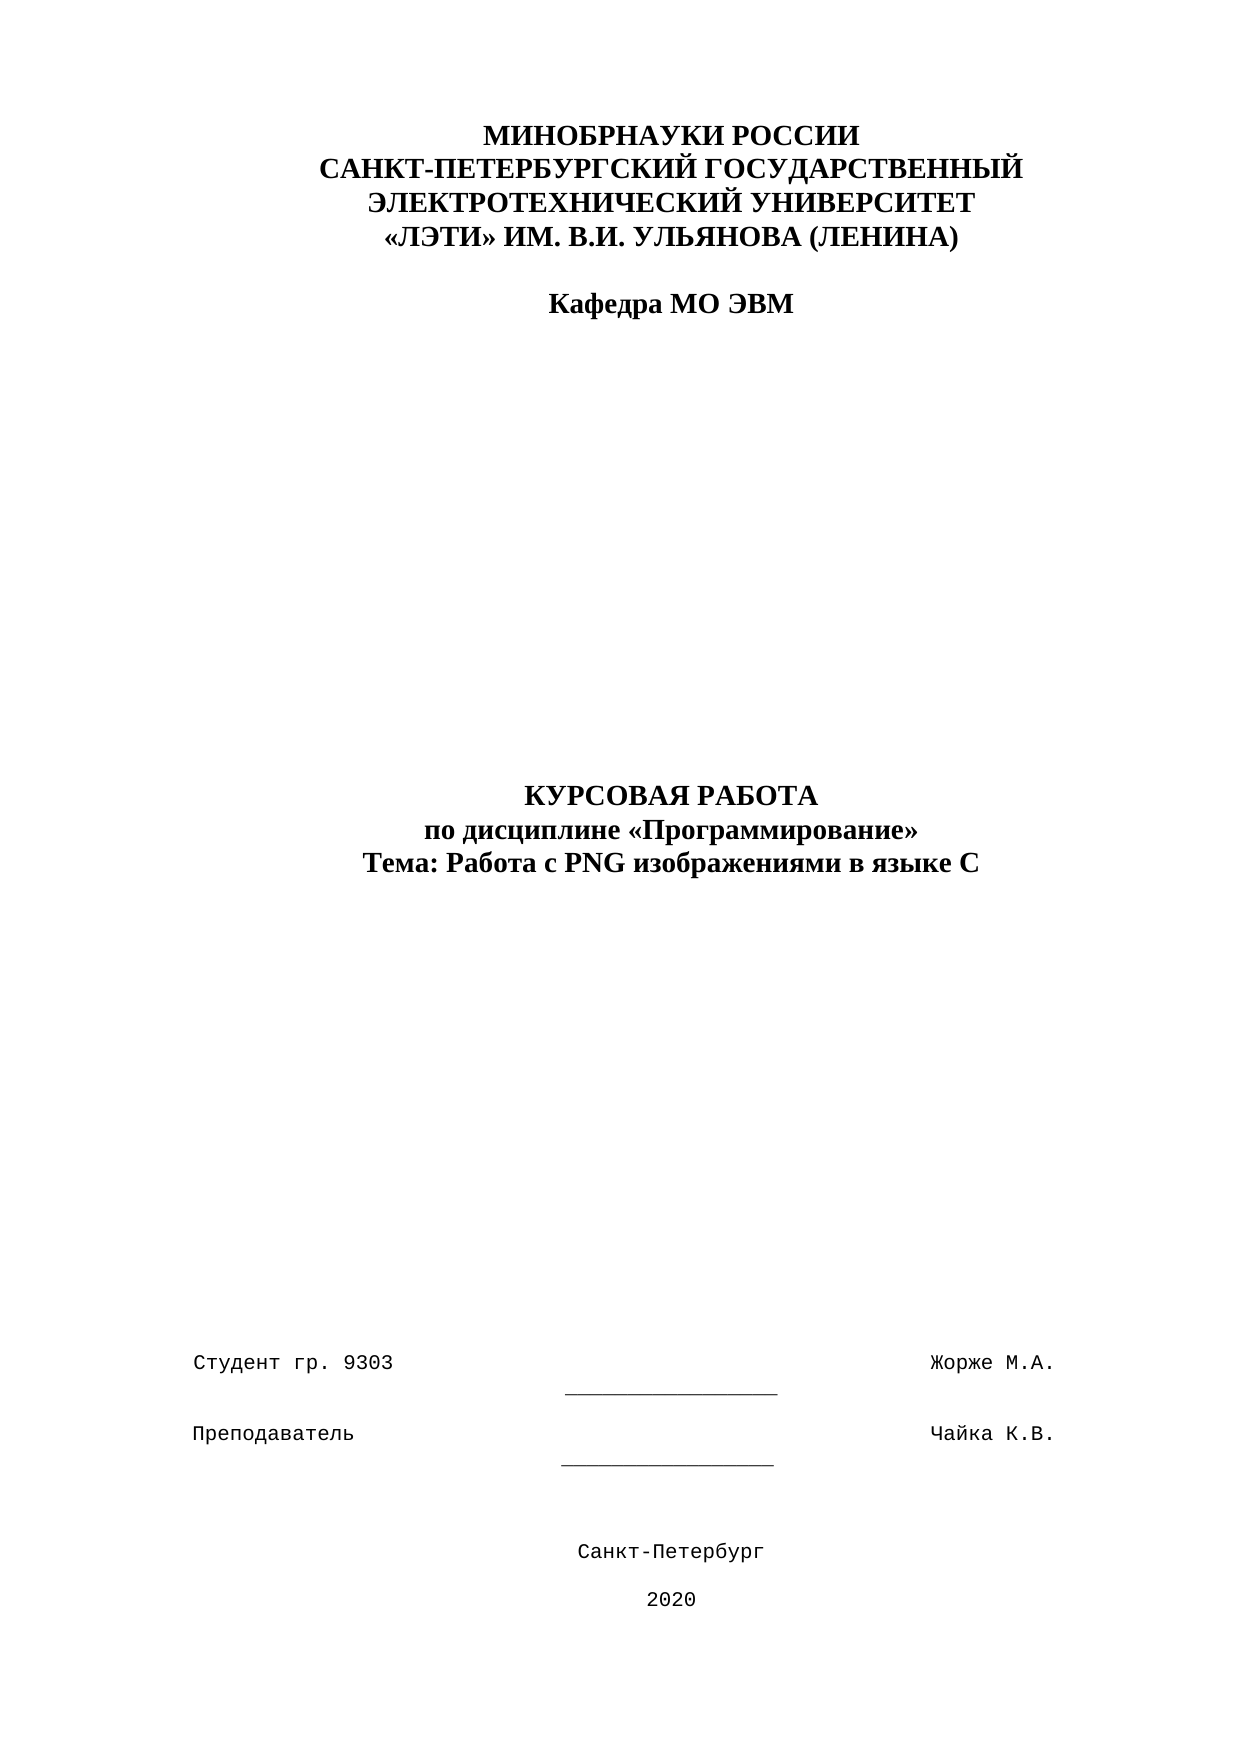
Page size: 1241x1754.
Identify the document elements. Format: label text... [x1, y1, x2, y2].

text «ЛЭТИ» ИМ. В.И. УЛЬЯНОВА (ЛЕНИНА) [118, 219, 1149, 252]
text Кафедра МО ЭВМ [118, 286, 1149, 319]
text САНКТ-ПЕТЕРБУРГСКИЙ ГОСУДАРСТВЕННЫЙ [118, 152, 1149, 185]
text Преподаватель Чайка К.В. [118, 1423, 1149, 1447]
text МИНОБРНАУКИ РОССИИ [118, 118, 1149, 152]
text Студент гр. 9303 Жорже М.А. [118, 1352, 1149, 1376]
text ЭЛЕКТРОТЕХНИЧЕСКИЙ УНИВЕРСИТЕТ [118, 185, 1149, 219]
text Санкт-Петербург [118, 1541, 1149, 1565]
text _________________ [118, 1376, 1149, 1399]
text КУРСОВАЯ РАБОТА [118, 778, 1149, 812]
text по дисциплине «Программирование» [118, 812, 1149, 846]
text _________________ [118, 1447, 1149, 1470]
text 2020 [118, 1588, 1149, 1612]
text Тема: Работа с PNG изображениями в языке C [118, 846, 1149, 879]
